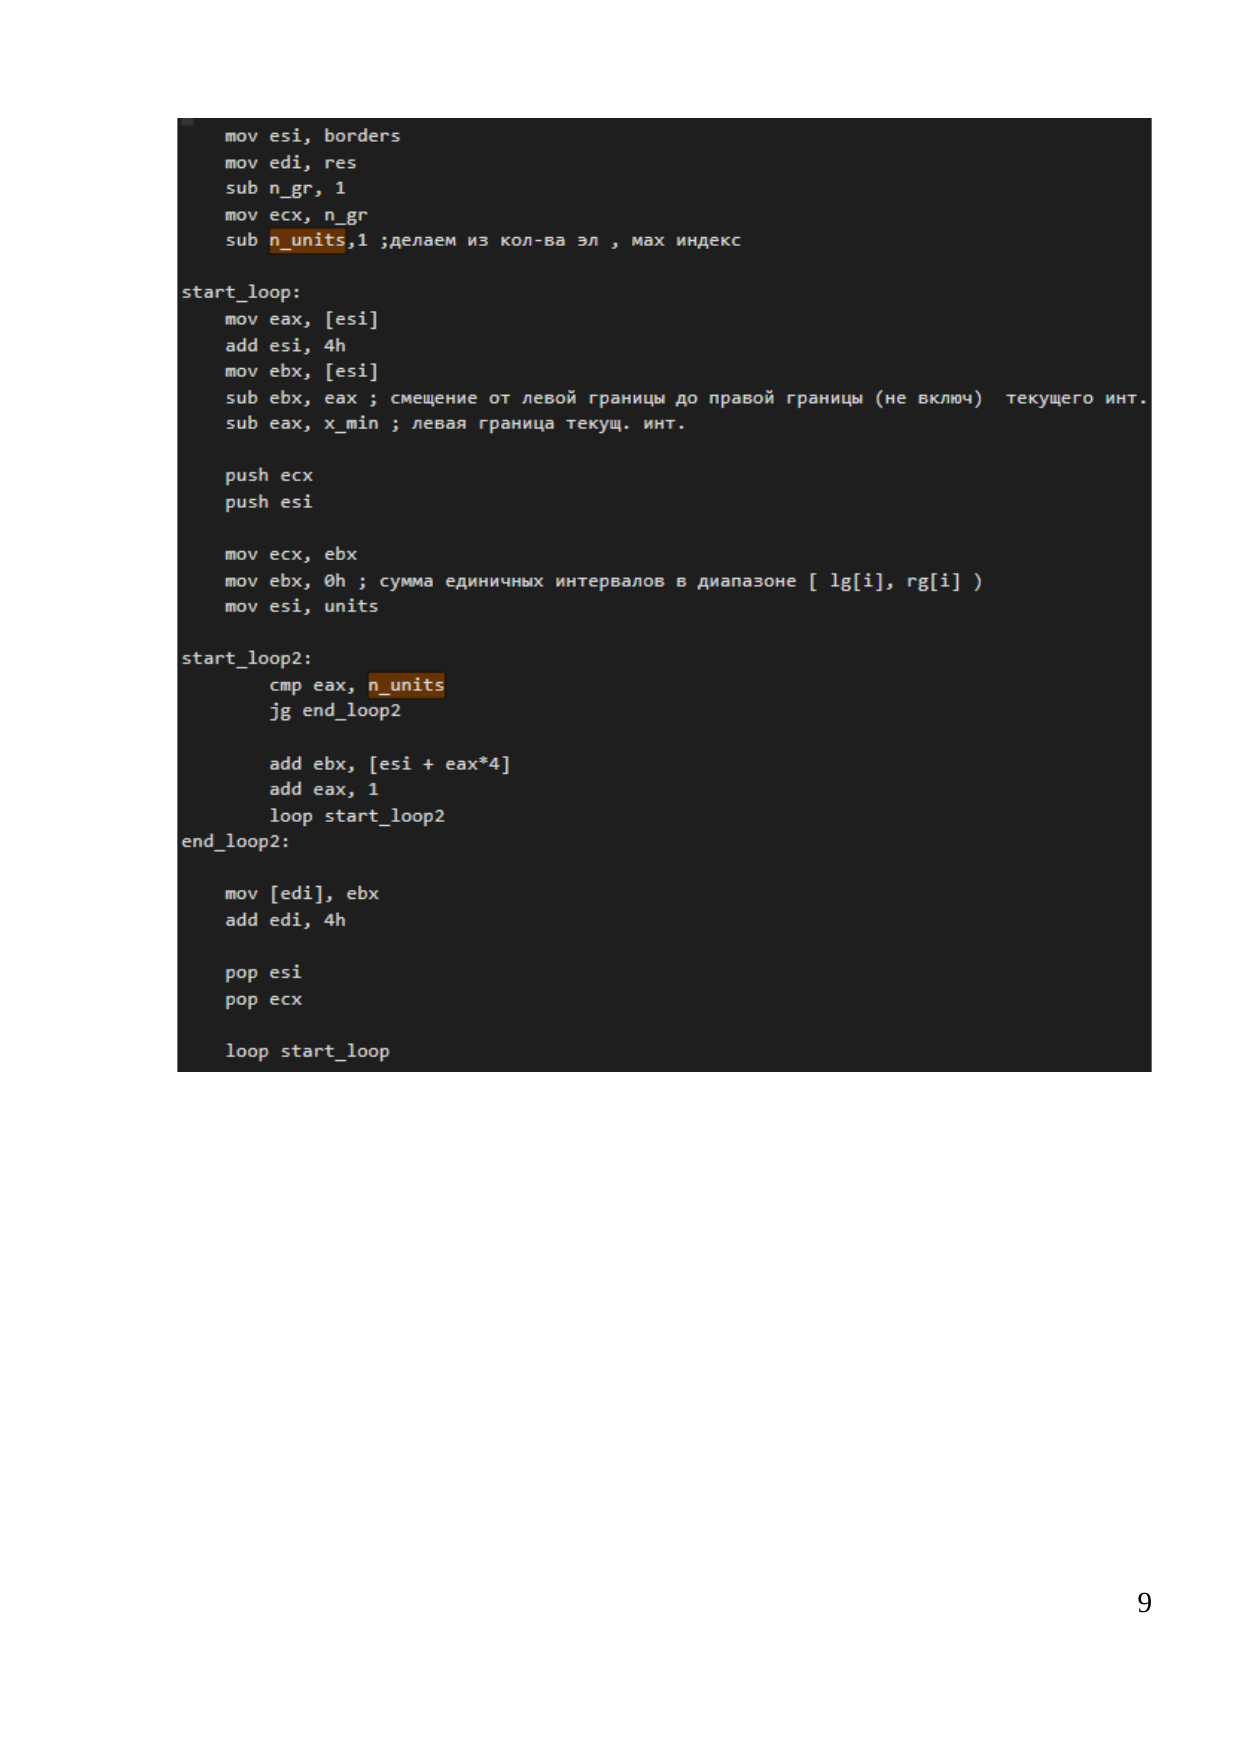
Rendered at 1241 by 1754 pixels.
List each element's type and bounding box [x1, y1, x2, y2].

picture [177, 118, 1152, 1072]
